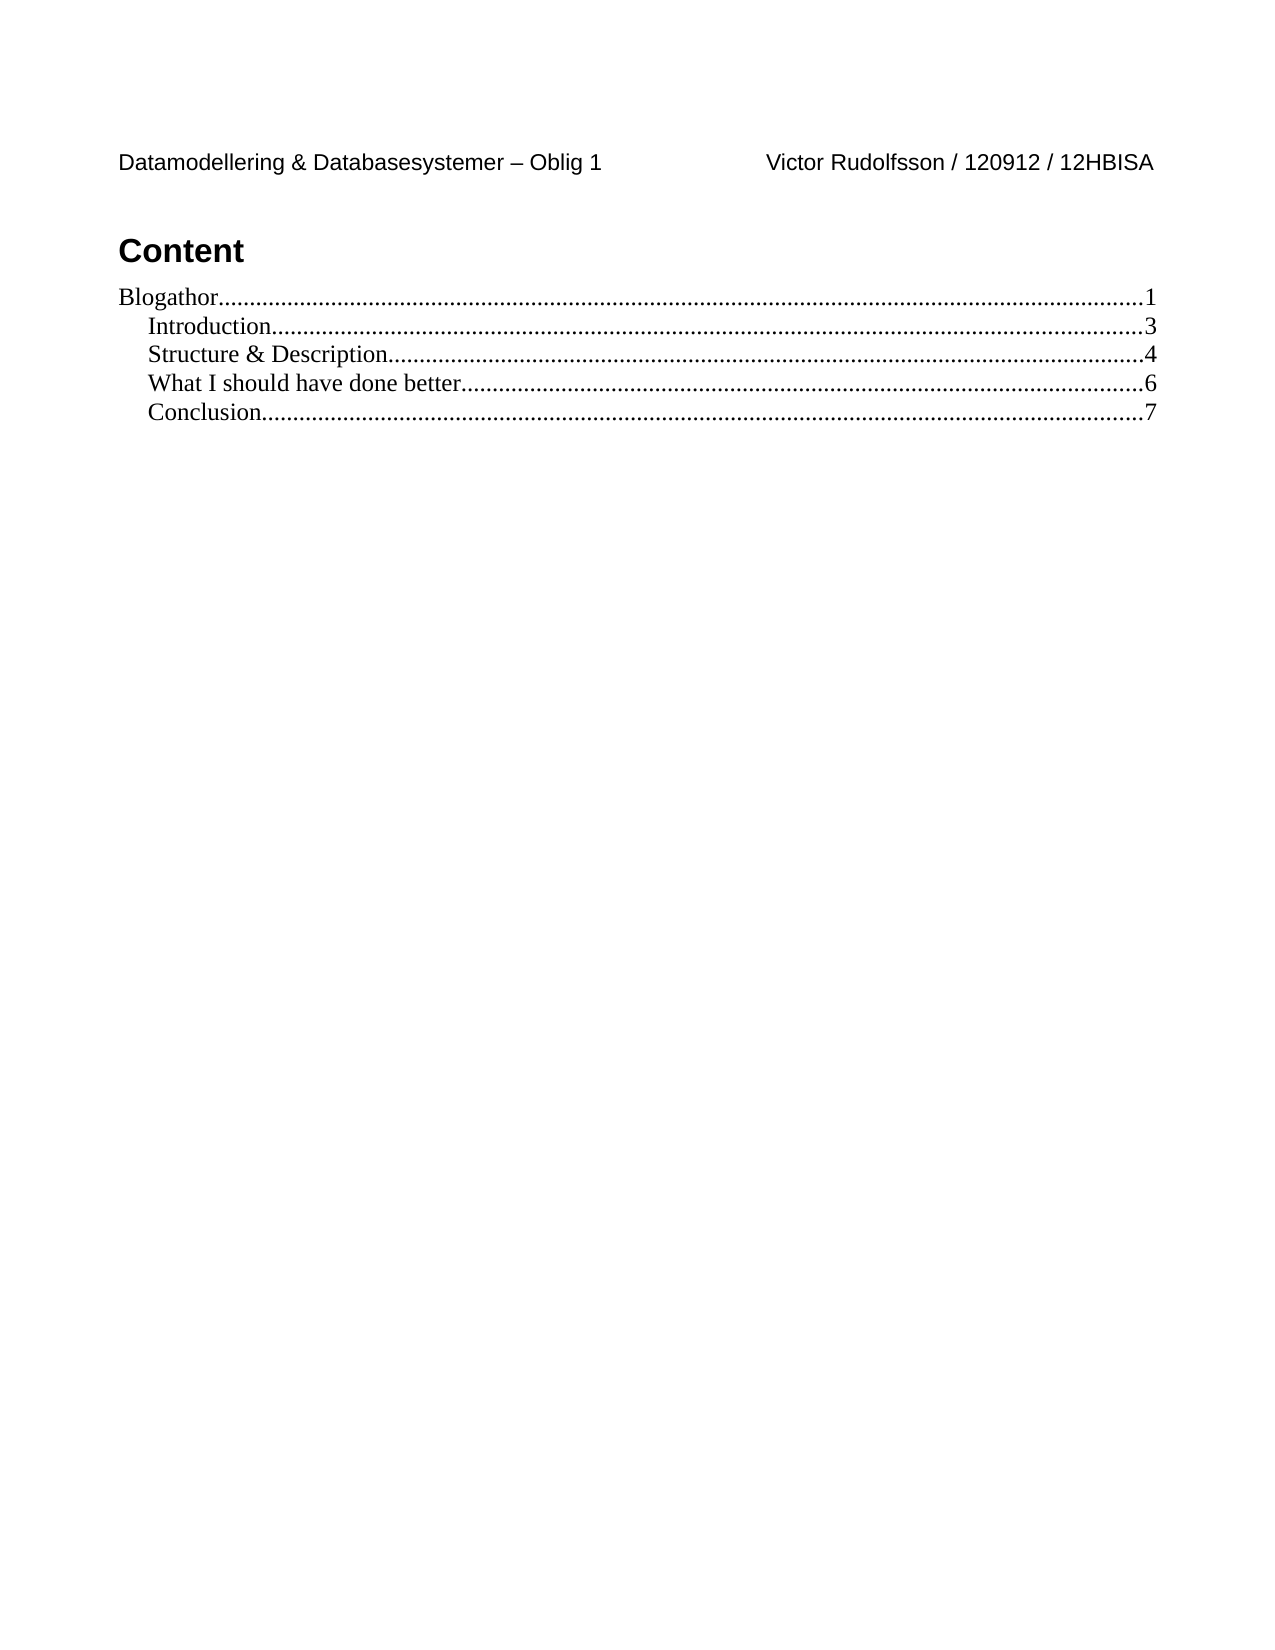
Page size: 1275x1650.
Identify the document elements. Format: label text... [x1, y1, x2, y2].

text What I should have done better 6 [148, 368, 1157, 397]
text Conclusion 7 [148, 397, 1157, 426]
text Structure & Description 4 [148, 339, 1157, 368]
text Introduction 3 [148, 311, 1157, 339]
subtitle Content [118, 231, 1157, 269]
text Blogathor 1 [118, 282, 1157, 311]
